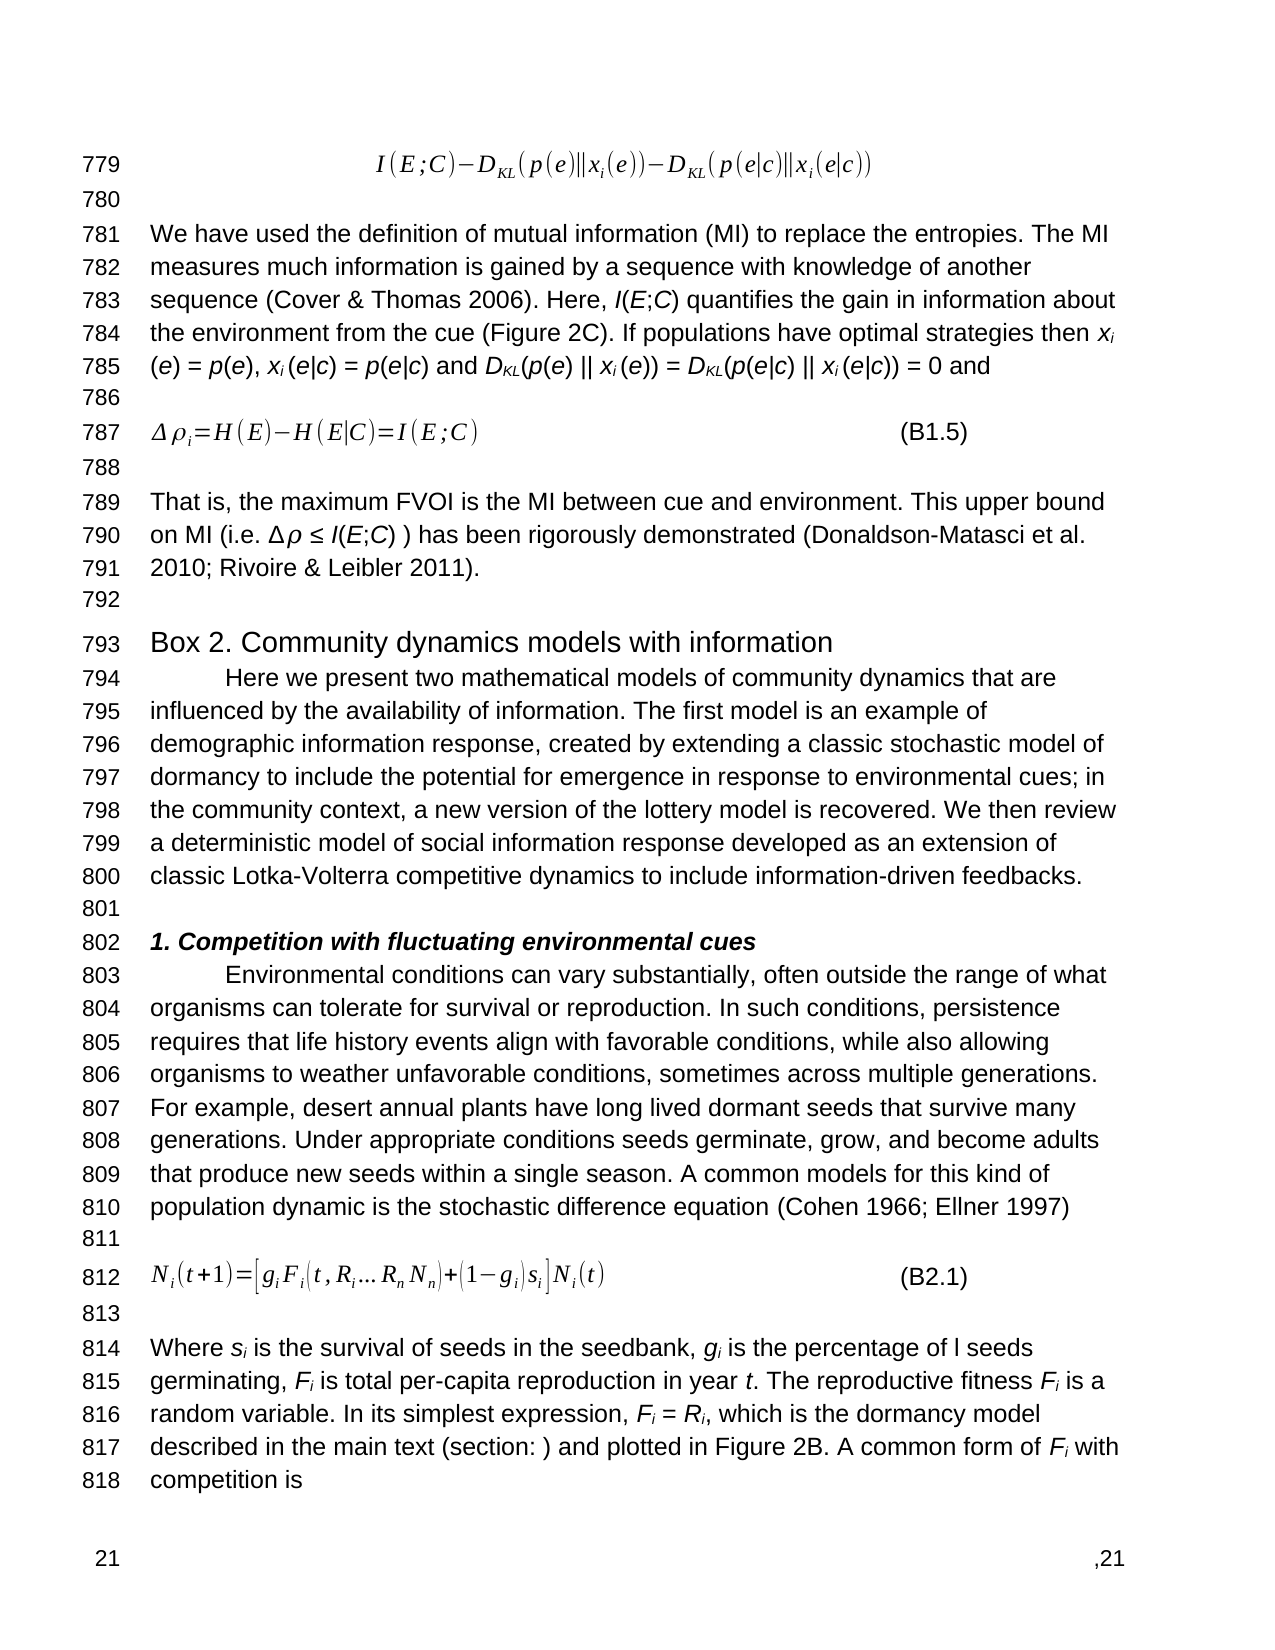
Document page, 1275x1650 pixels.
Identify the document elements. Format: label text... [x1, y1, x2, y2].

text Here we present two mathematical models of community dynamics that are influenced by the availability of information. The first model is an example of demographic information response, created by extending a classic stochastic model of dormancy to include the potential for emergence in response to environmental cues; in the community context, a new version of the lottery model is recovered. We then review a deterministic model of social information response developed as an extension of classic Lotka-Volterra competitive dynamics to include information-driven feedbacks. [150, 663, 1125, 890]
text Where si is the survival of seeds in the seedbank, gi is the percentage of l seeds germinating, Fi is total per-capita reproduction in year t. The reproductive fitness Fi is a random variable. In its simplest expression, Fi = Ri, which is the dormancy model described in the main text (section: ) and plotted in Figure 2B. A common form of Fi with competition is [150, 1333, 1125, 1494]
text That is, the maximum FVOI is the MI between cue and environment. This upper bound on MI (i.e. Δ𝜌 ≤ I(E;C) ) has been rigorously demonstrated (Donaldson-Matasci et al. 2010; Rivoire & Leibler 2011). [150, 487, 1125, 582]
text 1. Competition with fluctuating environmental cues [150, 927, 1125, 956]
text Environmental conditions can vary substantially, often outside the range of what organisms can tolerate for survival or reproduction. In such conditions, persistence requires that life history events align with favorable conditions, while also allowing organisms to weather unfavorable conditions, sometimes across multiple generations. For example, desert annual plants have long lived dormant seeds that survive many generations. Under appropriate conditions seeds germinate, grow, and become adults that produce new seeds within a single season. A common models for this kind of population dynamic is the stochastic difference equation (Cohen 1966; Ellner 1997) [150, 960, 1125, 1220]
text Box 2. Community dynamics models with information [150, 625, 1125, 658]
text (B2.1) [150, 1258, 1125, 1296]
text We have used the definition of mutual information (MI) to replace the entropies. The MI measures much information is gained by a sequence with knowledge of another sequence (Cover & Thomas 2006). Here, I(E;C) quantifies the gain in information about the environment from the cue (Figure 2C). If populations have optimal strategies then xi (e) = p(e), xi (e|c) = p(e|c) and DKL(p(e) || xi (e)) = DKL(p(e|c) || xi (e|c)) = 0 and [150, 219, 1125, 380]
text (B1.5) [150, 417, 1125, 450]
